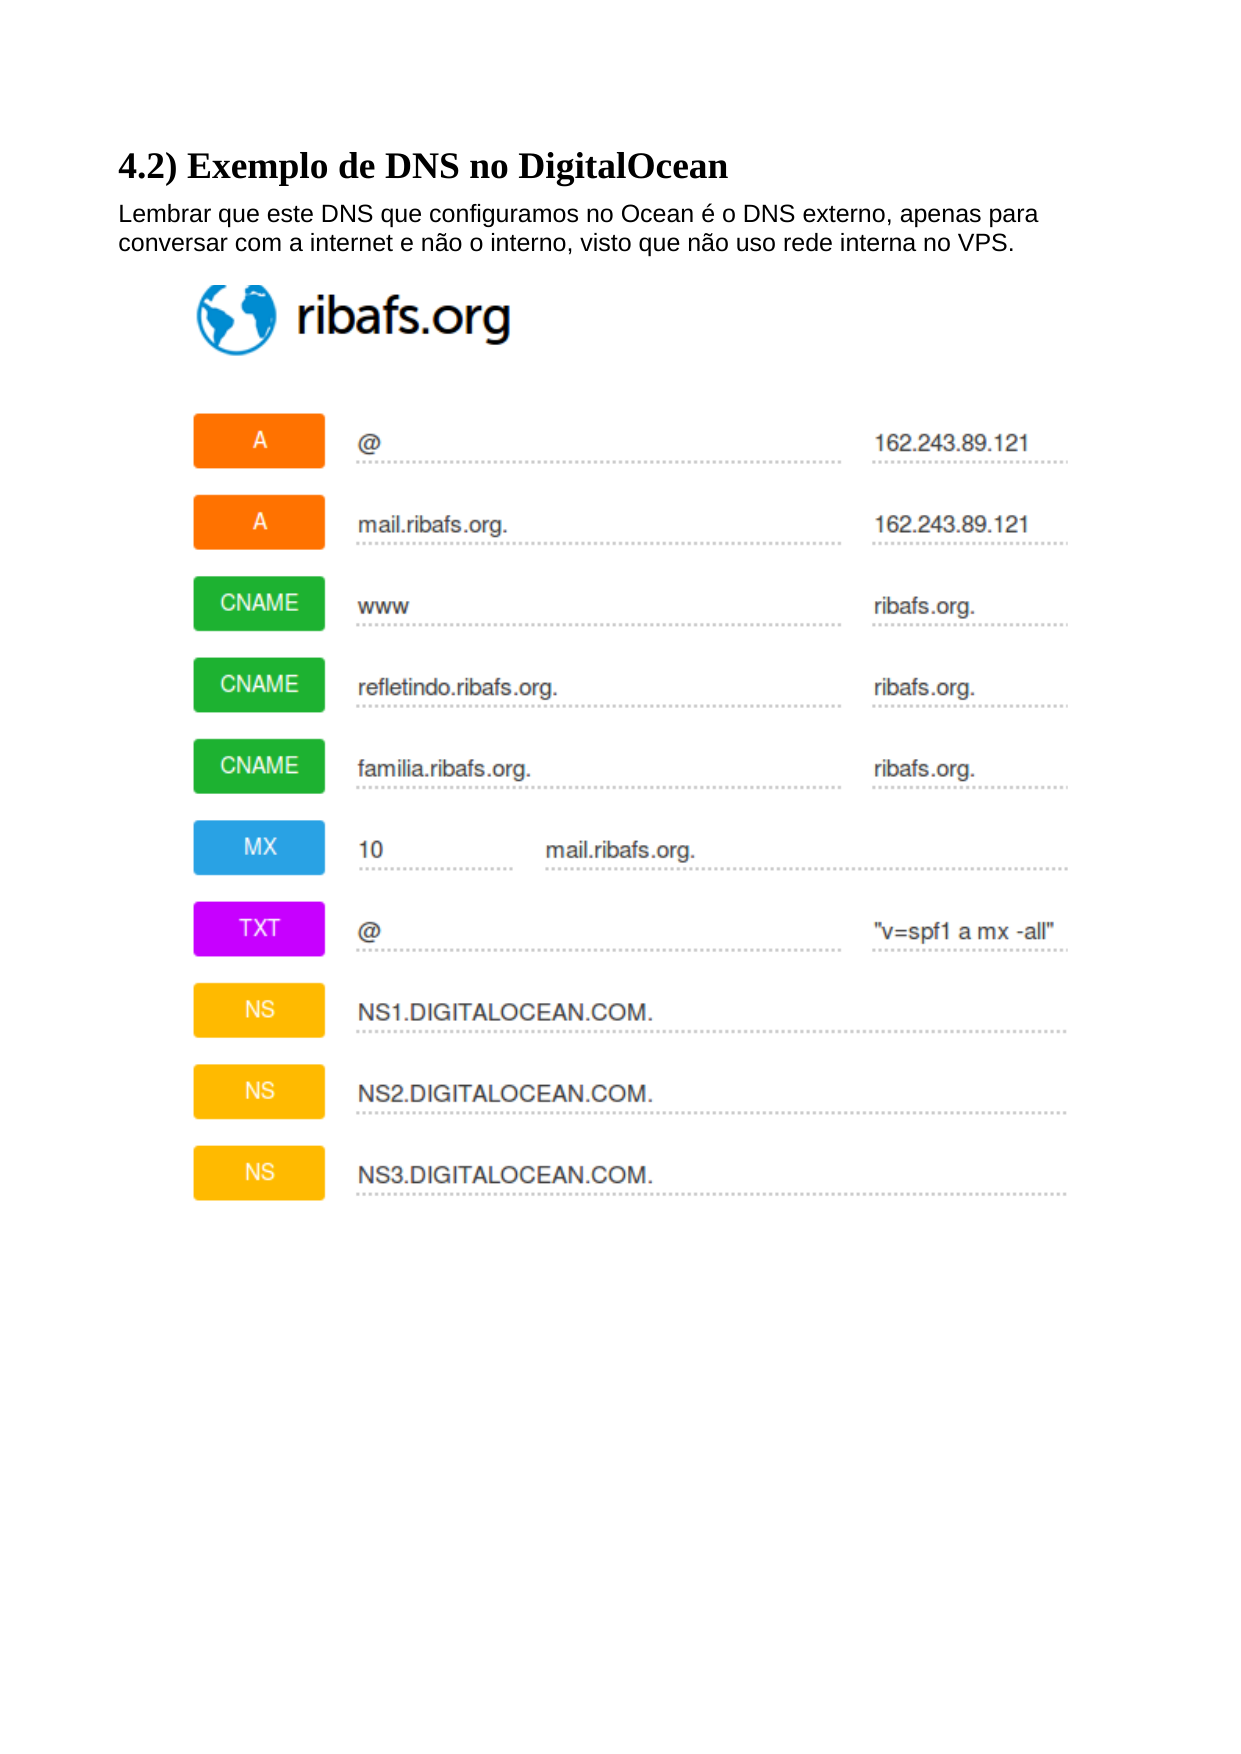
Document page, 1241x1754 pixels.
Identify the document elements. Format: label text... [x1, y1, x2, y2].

picture [204, 285, 270, 352]
text Lembrar que este DNS que configuramos no Ocean é o DNS externo, apenas para conversar com a internet e não o interno, visto que não uso rede interna no VPS. [118, 199, 1122, 256]
subtitle 4.2) Exemplo de DNS no DigitalOcean [118, 143, 1122, 186]
picture [251, 291, 265, 296]
picture [201, 307, 216, 343]
picture [172, 285, 1068, 1207]
